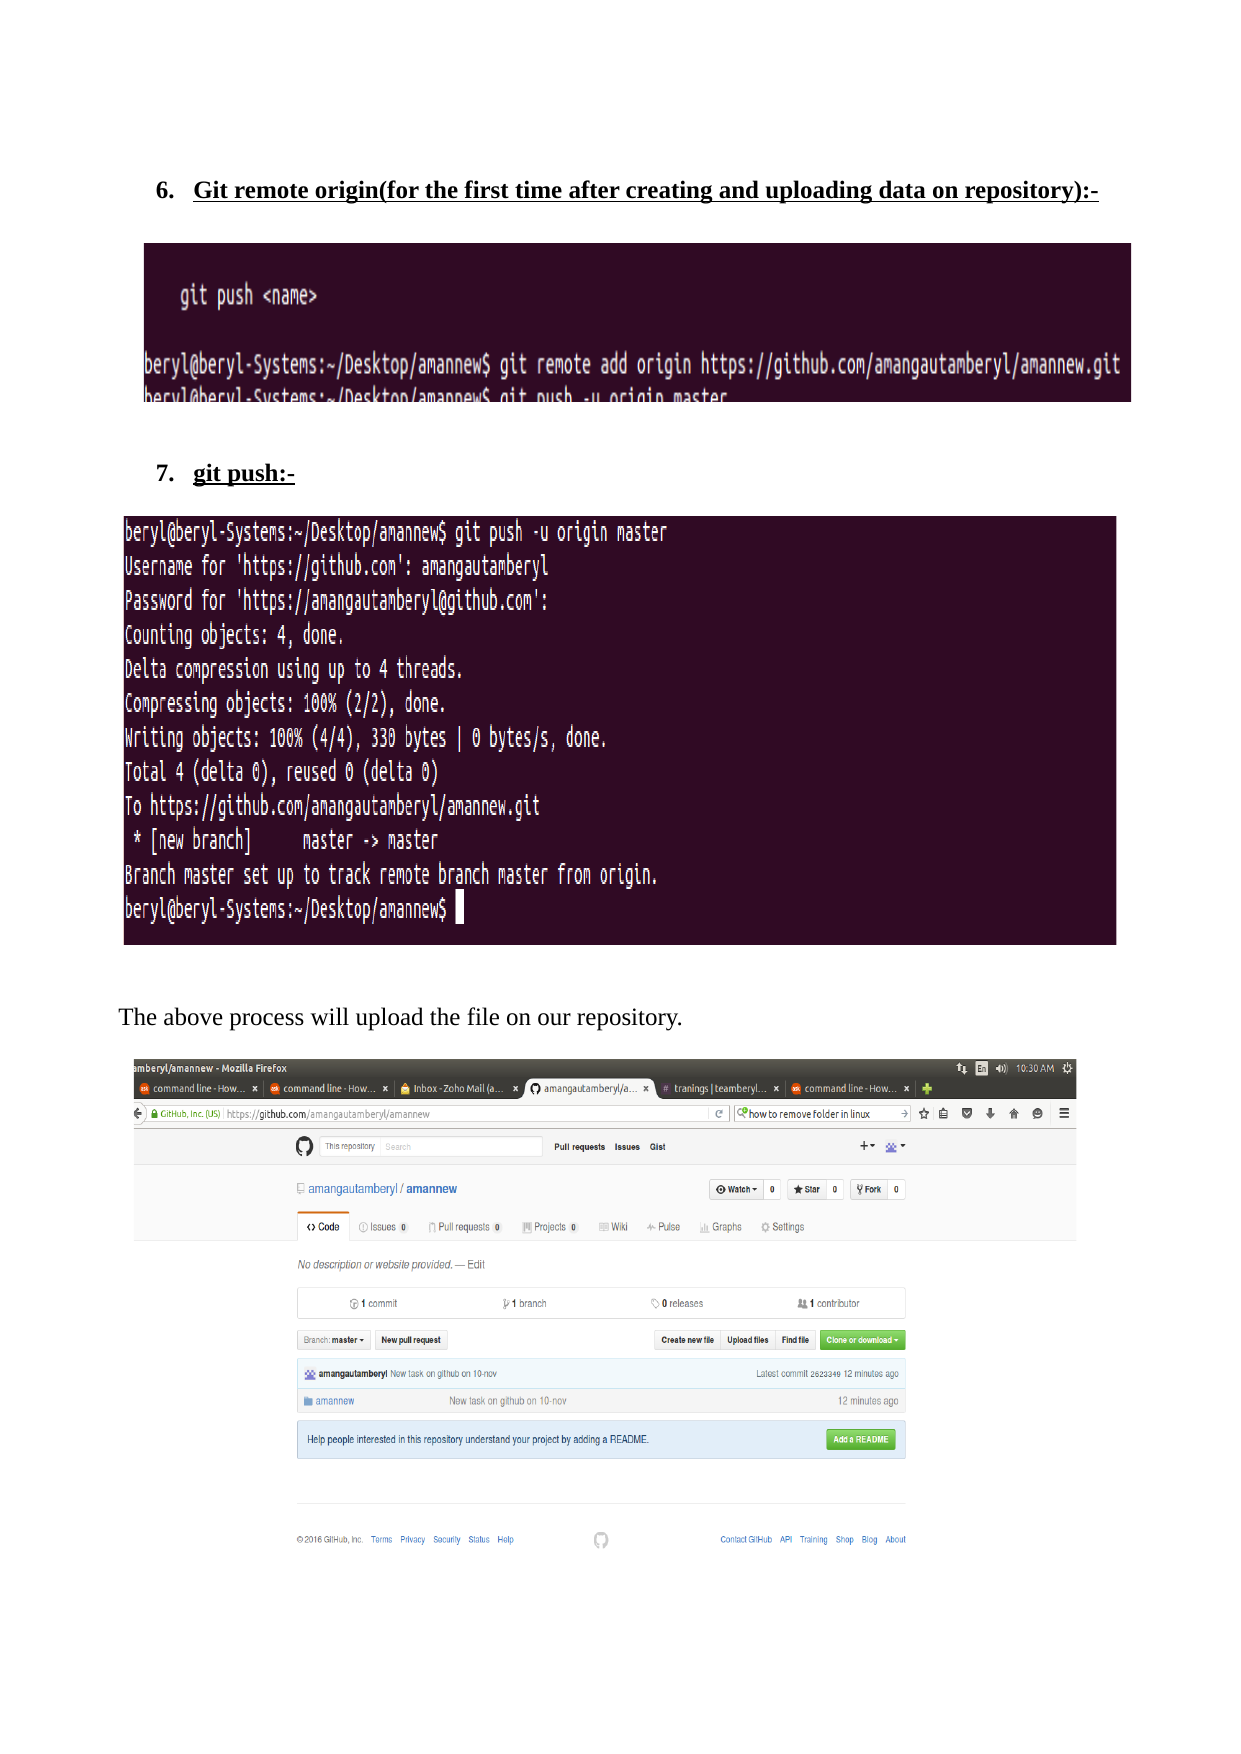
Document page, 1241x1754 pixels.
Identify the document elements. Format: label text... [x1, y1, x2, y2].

list Git remote origin(for the first time after creating and uploading data on repository):- [156, 176, 1122, 204]
list git push:- [156, 458, 1122, 487]
picture [133, 1059, 1077, 1586]
picture [143, 354, 708, 402]
text The above process will upload the file on our repository. [118, 1002, 1122, 1031]
